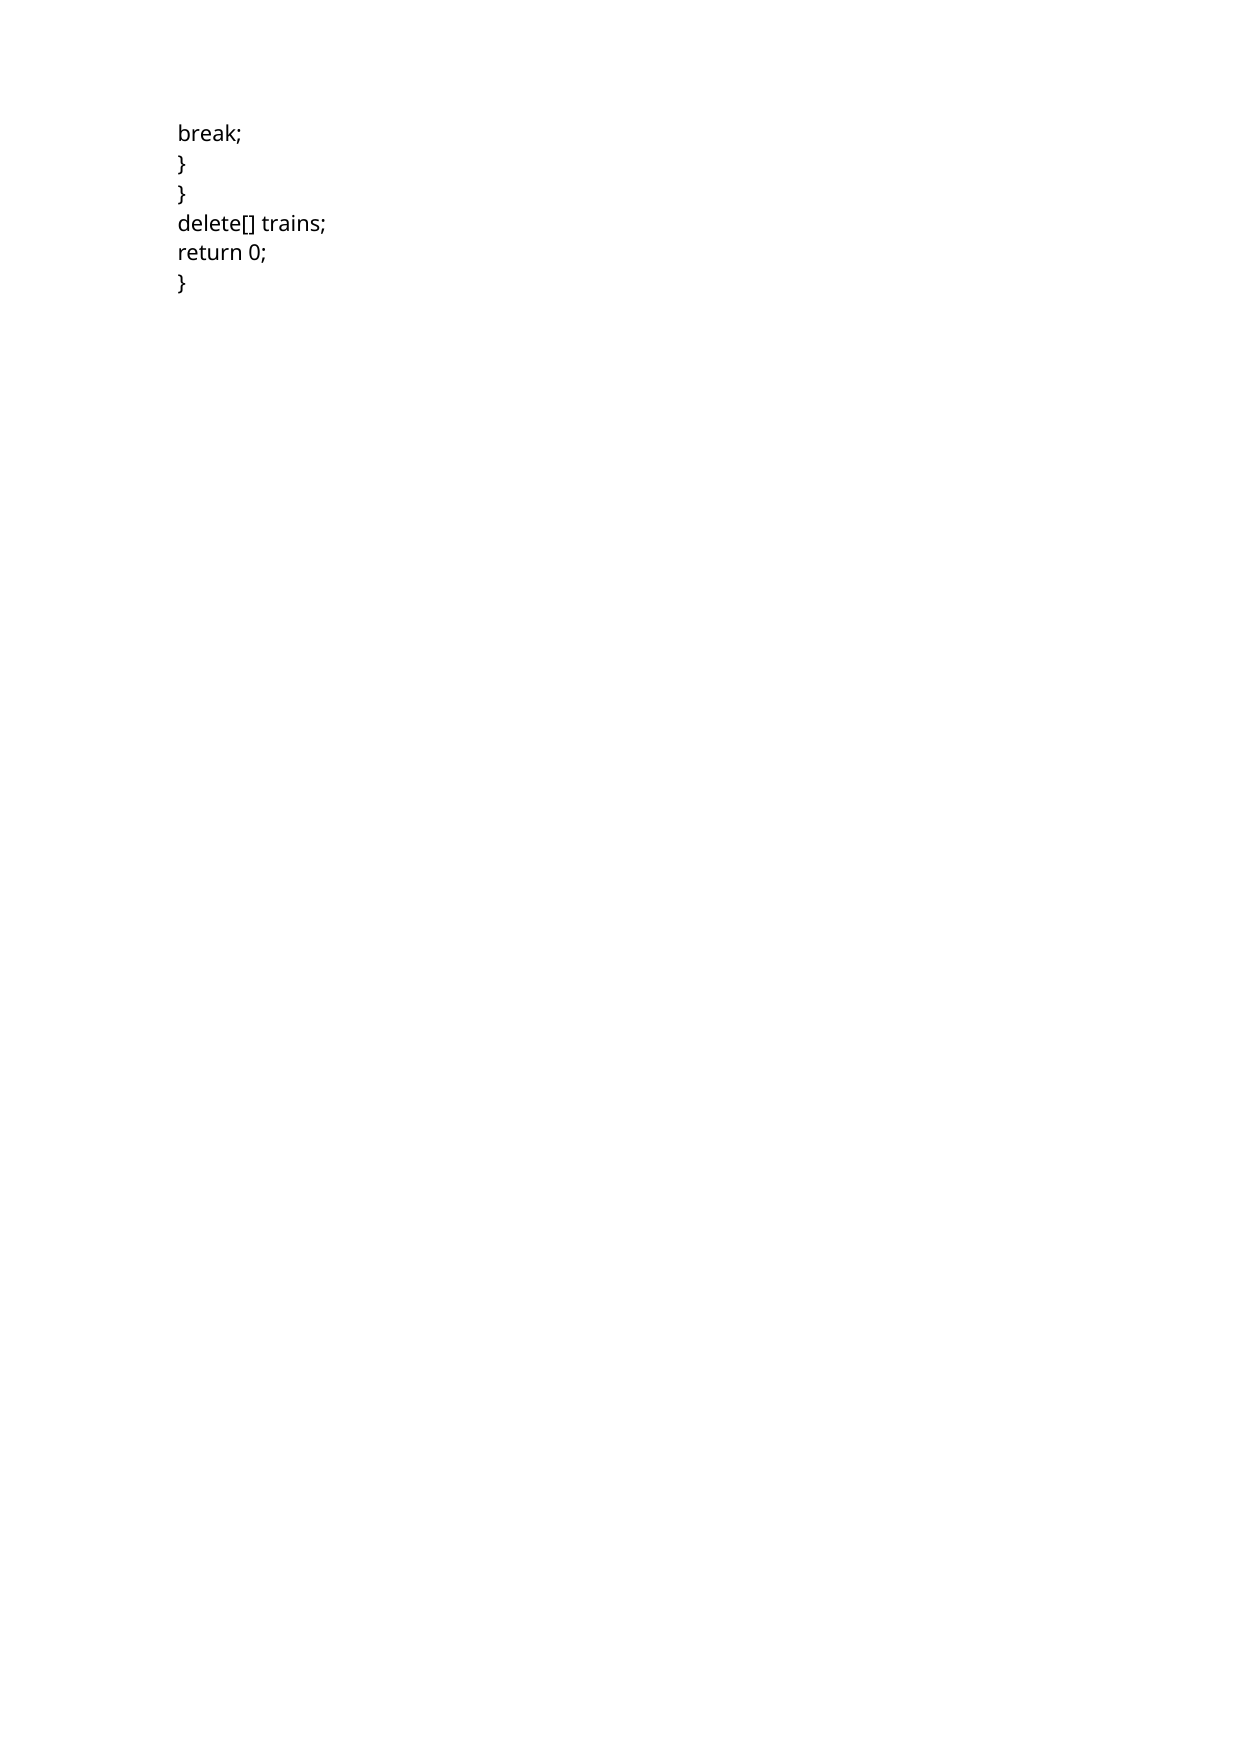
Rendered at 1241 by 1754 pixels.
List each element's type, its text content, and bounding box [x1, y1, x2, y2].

text delete[] trains; [177, 207, 1152, 237]
text break; [177, 118, 1152, 148]
text } [177, 178, 1152, 207]
text } [177, 267, 1152, 297]
text } [177, 148, 1152, 178]
text return 0; [177, 237, 1152, 267]
